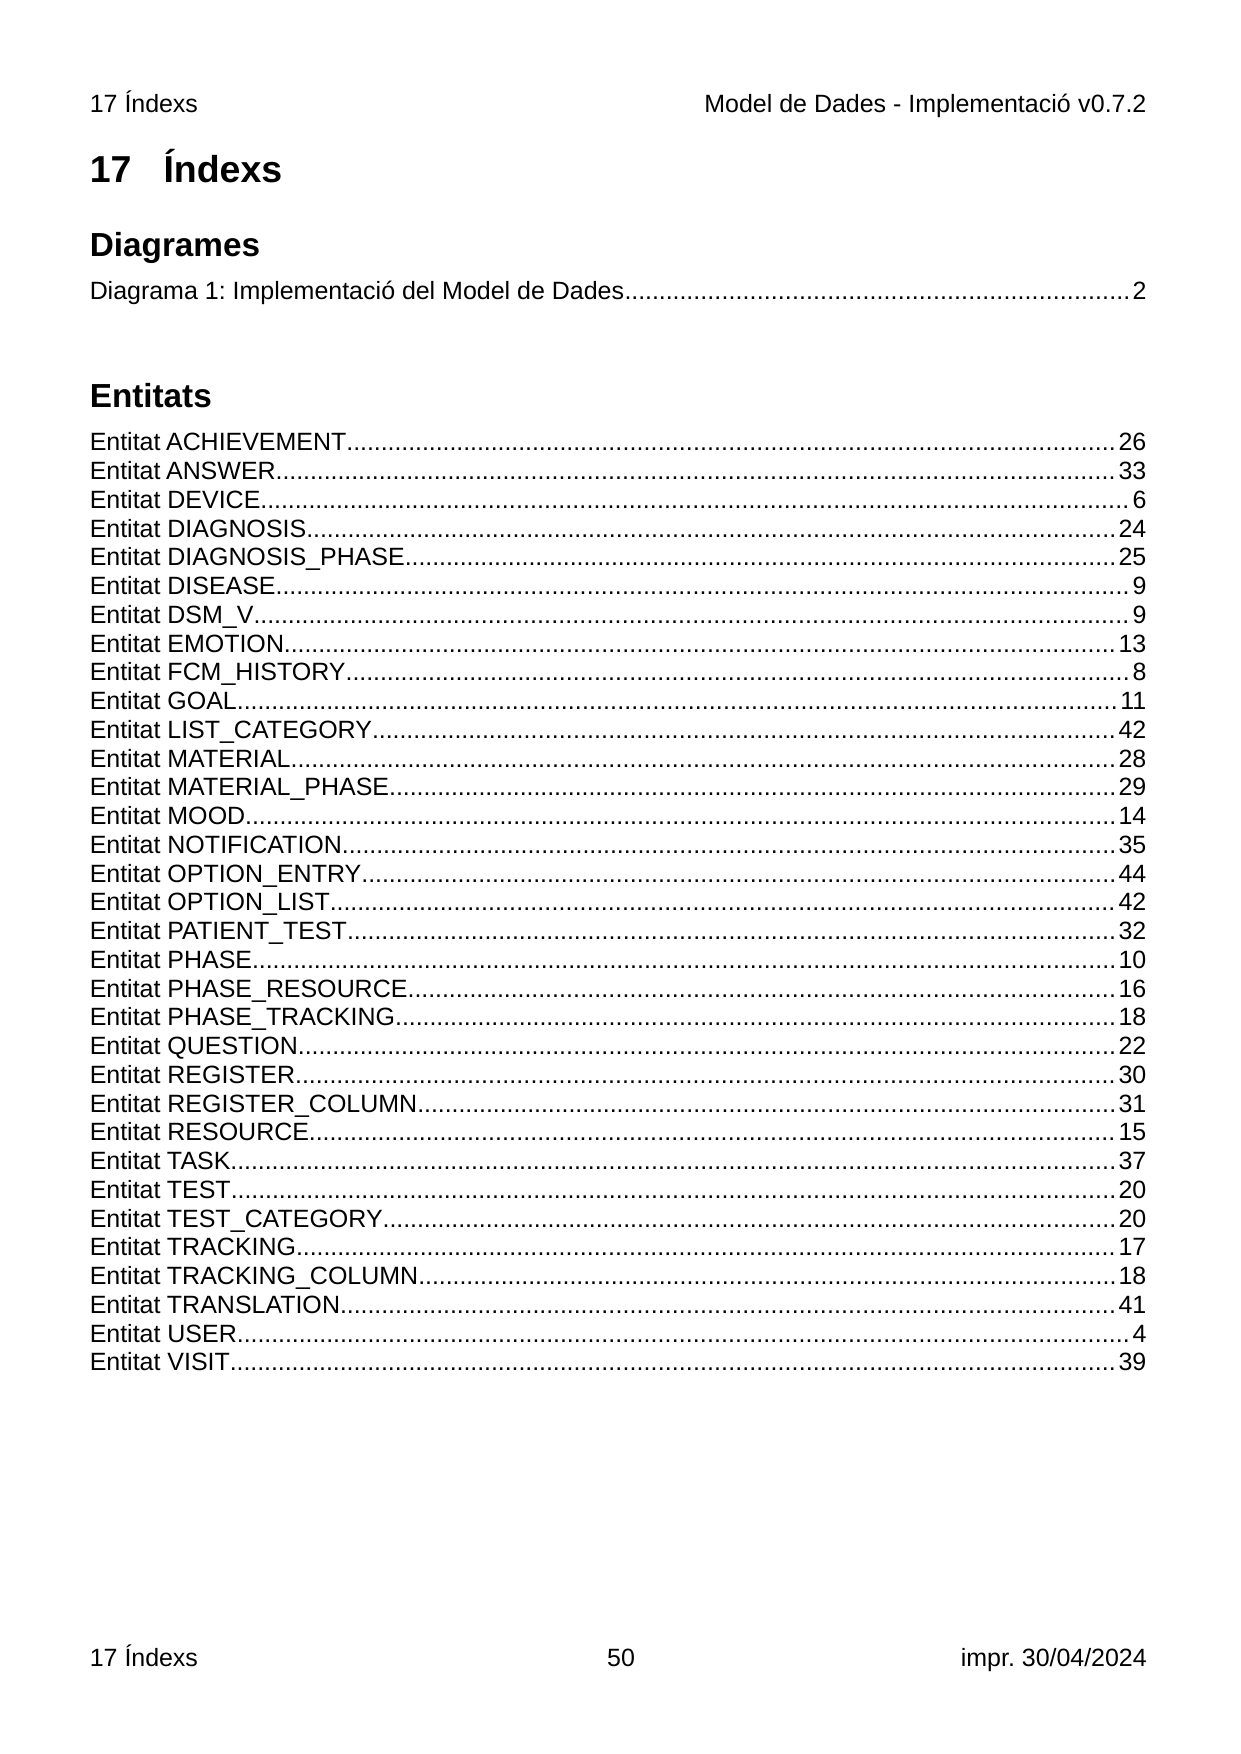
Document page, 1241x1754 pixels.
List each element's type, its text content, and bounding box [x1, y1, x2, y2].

text Diagrama 1: Implementació del Model de Dades 2 [89, 276, 1146, 304]
text Entitat NOTIFICATION 35 [89, 830, 1146, 858]
text Entitat TRACKING_COLUMN 18 [89, 1261, 1146, 1290]
subtitle Entitats [89, 376, 1146, 415]
text Entitat OPTION_ENTRY 44 [89, 858, 1146, 887]
text Entitat REGISTER_COLUMN 31 [89, 1088, 1146, 1117]
text Entitat GOAL 11 [89, 686, 1146, 715]
text Entitat PHASE_RESOURCE 16 [89, 973, 1146, 1002]
text Entitat FCM_HISTORY 8 [89, 657, 1146, 686]
text Entitat OPTION_LIST 42 [89, 887, 1146, 916]
text Entitat QUESTION 22 [89, 1031, 1146, 1060]
text Entitat VISIT 39 [89, 1347, 1146, 1376]
text Entitat DISEASE 9 [89, 571, 1146, 600]
subtitle Diagrames [89, 225, 1146, 263]
text Entitat DIAGNOSIS 24 [89, 513, 1146, 542]
text Entitat EMOTION 13 [89, 628, 1146, 657]
text Entitat ANSWER 33 [89, 456, 1146, 485]
text Entitat TEST_CATEGORY 20 [89, 1203, 1146, 1232]
text Entitat DSM_V 9 [89, 600, 1146, 628]
text Entitat PHASE_TRACKING 18 [89, 1002, 1146, 1031]
text Entitat RESOURCE 15 [89, 1117, 1146, 1146]
text Entitat LIST_CATEGORY 42 [89, 715, 1146, 743]
text Entitat MOOD 14 [89, 801, 1146, 830]
text Entitat PHASE 10 [89, 945, 1146, 973]
text Entitat REGISTER 30 [89, 1060, 1146, 1088]
text Entitat PATIENT_TEST 32 [89, 916, 1146, 945]
text Entitat ACHIEVEMENT 26 [89, 427, 1146, 456]
text Entitat TEST 20 [89, 1175, 1146, 1203]
text Entitat DIAGNOSIS_PHASE 25 [89, 542, 1146, 571]
subtitle Índexs [89, 148, 1146, 191]
text Entitat TRANSLATION 41 [89, 1290, 1146, 1318]
text Entitat DEVICE 6 [89, 485, 1146, 513]
text Entitat TASK 37 [89, 1146, 1146, 1175]
text Entitat MATERIAL 28 [89, 743, 1146, 772]
text Entitat USER 4 [89, 1318, 1146, 1347]
text Entitat MATERIAL_PHASE 29 [89, 772, 1146, 801]
text Entitat TRACKING 17 [89, 1232, 1146, 1261]
